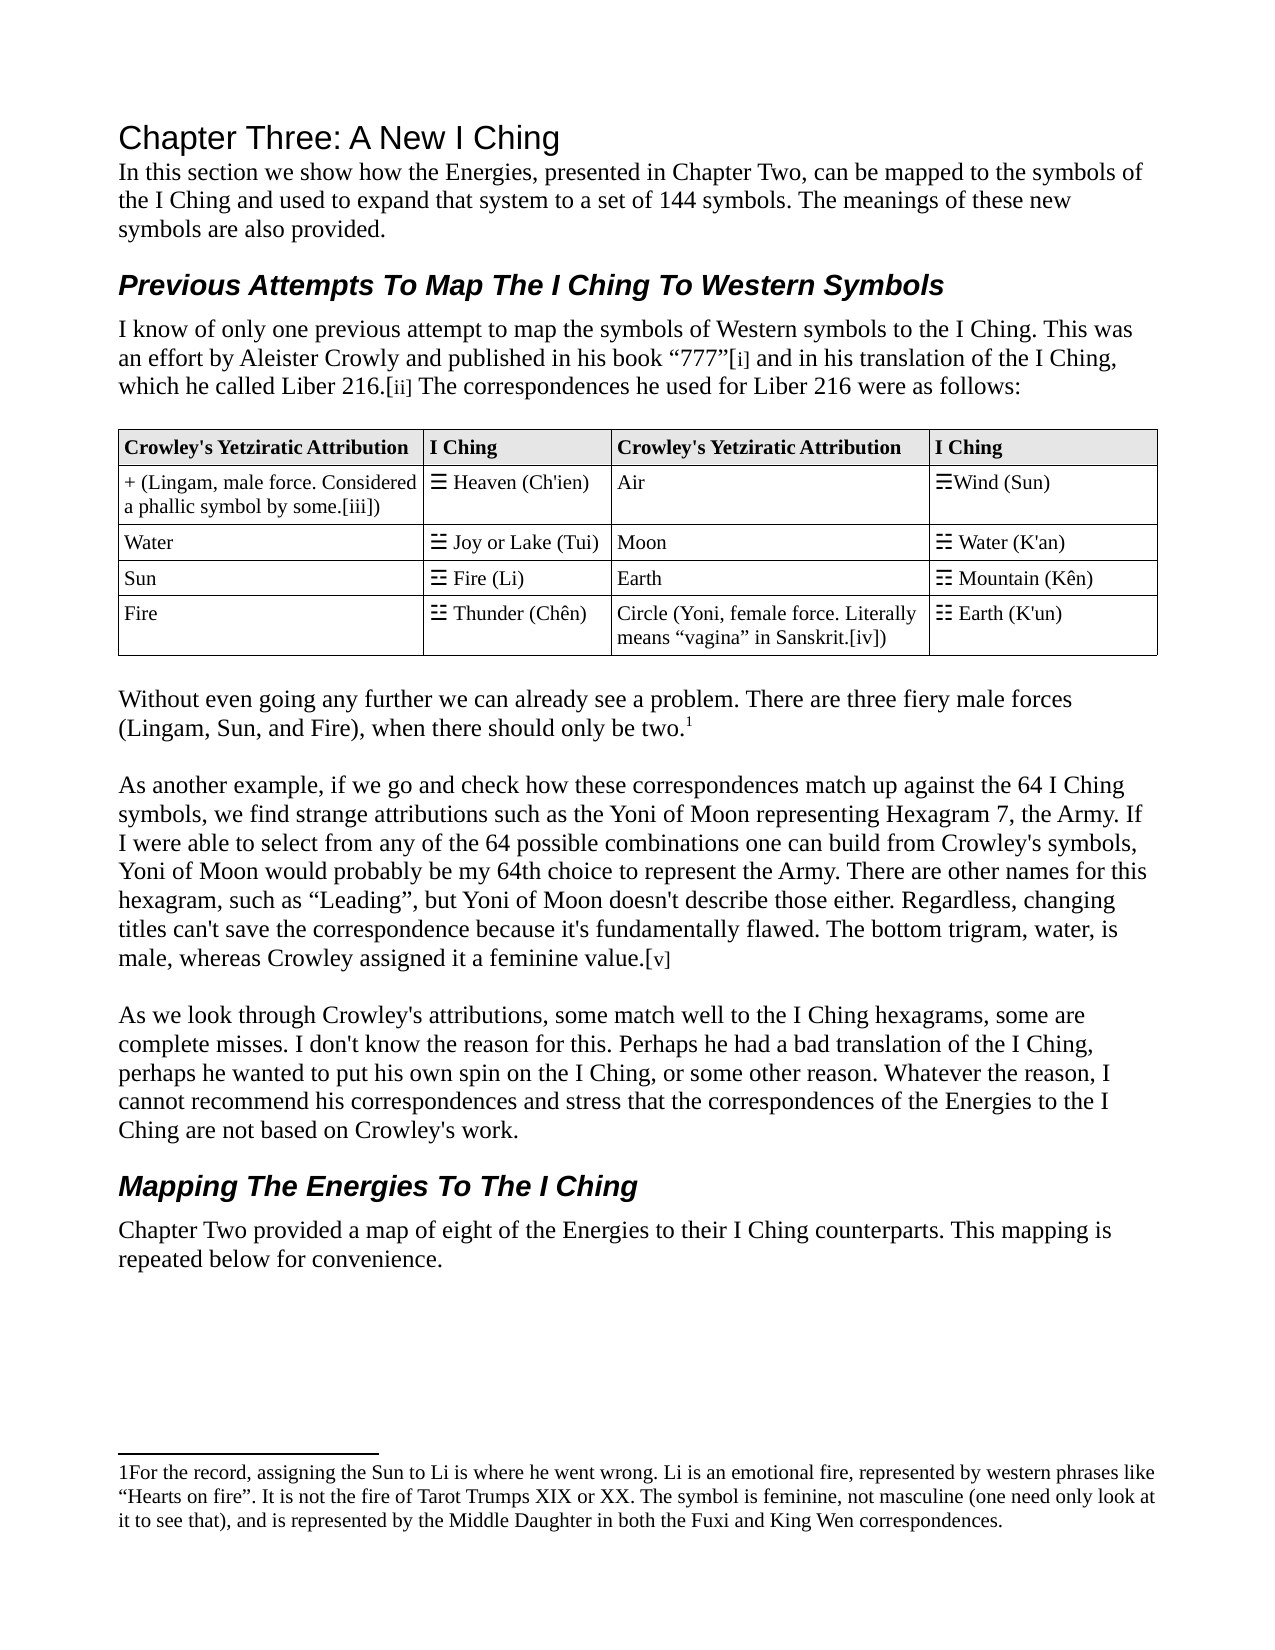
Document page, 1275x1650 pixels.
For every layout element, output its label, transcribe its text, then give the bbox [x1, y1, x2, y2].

table_cell ☱ Joy or Lake (Tui) [424, 525, 611, 560]
table_cell Circle (Yoni, female force. Literally means “vagina” in Sanskrit.[iv]) [612, 596, 929, 655]
table_cell ☰ Heaven (Ch'ien) [424, 466, 611, 524]
text I know of only one previous attempt to map the symbols of Western symbols to the I Ching. This was an effort by Aleister Crowly and published in his book “777”[i] and in his translation of the I Ching, which he called Liber 216.[ii] The correspondences he used for Liber 216 were as follows: [118, 314, 1157, 400]
table_cell Moon [612, 525, 929, 560]
text Chapter Three: A New I Ching [118, 118, 1157, 157]
table_header I Ching [930, 430, 1157, 464]
table_header I Ching [424, 430, 611, 464]
table_cell ☶ Mountain (Kên) [930, 561, 1157, 595]
table_cell Earth [612, 561, 929, 595]
table_header Crowley's Yetziratic Attribution [612, 430, 929, 464]
table_cell Fire [119, 596, 423, 655]
text In this section we show how the Energies, presented in Chapter Two, can be mapped to the symbols of the I Ching and used to expand that system to a set of 144 symbols. The meanings of these new symbols are also provided. [118, 157, 1157, 243]
table_cell Water [119, 525, 423, 560]
table_cell ☵ Water (K'an) [930, 525, 1157, 560]
table_cell Sun [119, 561, 423, 595]
table_cell ☴Wind (Sun) [930, 466, 1157, 524]
text Chapter Two provided a map of eight of the Energies to their I Ching counterparts. This mapping is repeated below for convenience. [118, 1215, 1157, 1272]
text Without even going any further we can already see a problem. There are three fiery male forces (Lingam, Sun, and Fire), when there should only be two. [118, 684, 1157, 741]
table_cell ☳ Thunder (Chên) [424, 596, 611, 655]
table_cell Air [612, 466, 929, 524]
table_cell ☲ Fire (Li) [424, 561, 611, 595]
subtitle Mapping The Energies To The I Ching [118, 1169, 1157, 1202]
table_cell + (Lingam, male force. Considered a phallic symbol by some.[iii]) [119, 466, 423, 524]
text For the record, assigning the Sun to Li is where he went wrong. Li is an emotional fire, represented by western phrases like “Hearts on fire”. It is not the fire of Tarot Trumps XIX or XX. The symbol is feminine, not masculine (one need only look at it to see that), and is represented by the Middle Daughter in both the Fuxi and King Wen correspondences. [118, 1460, 1157, 1532]
text As we look through Crowley's attributions, some match well to the I Ching hexagrams, some are complete misses. I don't know the reason for this. Perhaps he had a bad translation of the I Ching, perhaps he wanted to put his own spin on the I Ching, or some other reason. Whatever the reason, I cannot recommend his correspondences and stress that the correspondences of the Energies to the I Ching are not based on Crowley's work. [118, 1000, 1157, 1144]
subtitle Previous Attempts To Map The I Ching To Western Symbols [118, 268, 1157, 301]
table_header Crowley's Yetziratic Attribution [119, 430, 423, 464]
table_cell ☷ Earth (K'un) [930, 596, 1157, 655]
text As another example, if we go and check how these correspondences match up against the 64 I Ching symbols, we find strange attributions such as the Yoni of Moon representing Hexagram 7, the Army. If I were able to select from any of the 64 possible combinations one can build from Crowley's symbols, Yoni of Moon would probably be my 64th choice to represent the Army. There are other names for this hexagram, such as “Leading”, but Yoni of Moon doesn't describe those either. Regardless, changing titles can't save the correspondence because it's fundamentally flawed. The bottom trigram, water, is male, whereas Crowley assigned it a feminine value.[v] [118, 770, 1157, 971]
